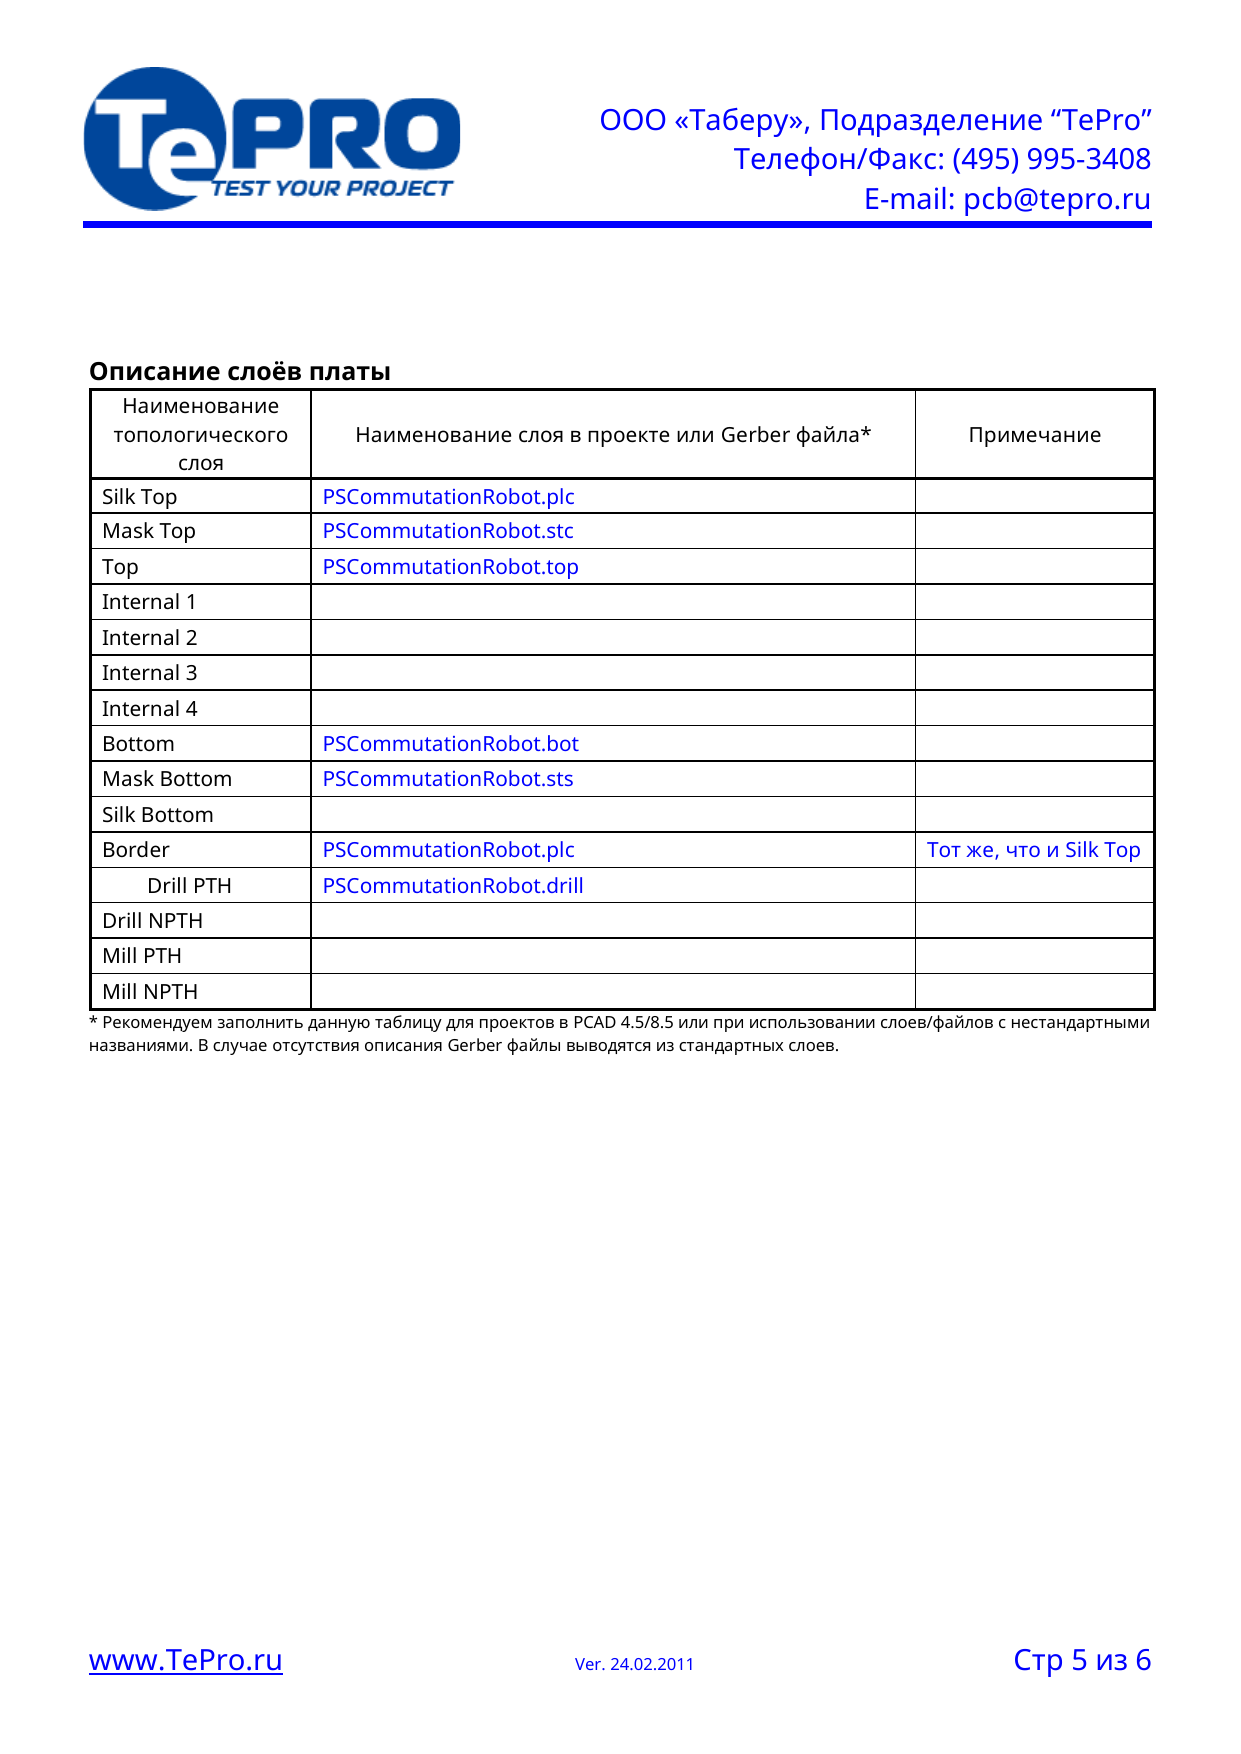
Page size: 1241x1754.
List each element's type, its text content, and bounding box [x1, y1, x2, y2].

table_cell Mill NPTH [92, 974, 310, 1008]
table_cell PSCommutationRobot.sts [312, 762, 915, 796]
table_cell PSCommutationRobot.drill [312, 868, 915, 902]
table_cell [312, 797, 915, 831]
table_cell Bottom [92, 726, 310, 760]
table_cell Тот же, что и Silk Top [916, 833, 1153, 866]
table_cell [312, 656, 915, 689]
table_cell PSCommutationRobot.top [312, 549, 915, 583]
table_cell [916, 762, 1153, 796]
table_cell [916, 868, 1153, 902]
table_cell [312, 585, 915, 618]
table_header Наименование топологического слоя [92, 391, 310, 477]
table_cell [916, 726, 1153, 760]
table_cell [312, 939, 915, 973]
table_cell Internal 3 [92, 656, 310, 689]
table_cell Internal 2 [92, 620, 310, 654]
table_cell Internal 1 [92, 585, 310, 618]
table_cell [916, 585, 1153, 618]
table_cell [916, 656, 1153, 689]
table_cell [312, 974, 915, 1008]
table_cell Drill PTH [92, 868, 310, 902]
table_cell Top [92, 549, 310, 583]
table_cell [916, 691, 1153, 725]
table_cell [916, 939, 1153, 973]
table_cell PSCommutationRobot.stc [312, 514, 915, 548]
table_cell [916, 480, 1153, 512]
table_cell Drill NPTH [92, 903, 310, 937]
picture [83, 67, 461, 211]
table_cell PSCommutationRobot.bot [312, 726, 915, 760]
table_cell Mask Top [92, 514, 310, 548]
table_cell [916, 620, 1153, 654]
table_cell PSCommutationRobot.plc [312, 833, 915, 866]
table_cell PSCommutationRobot.plc [312, 480, 915, 512]
table_cell [916, 903, 1153, 937]
table_cell [916, 549, 1153, 583]
table_cell Internal 4 [92, 691, 310, 725]
table_header Наименование слоя в проекте или Gerber файла* [312, 391, 915, 477]
table_cell Mask Bottom [92, 762, 310, 796]
table_cell [916, 797, 1153, 831]
table_cell Silk Bottom [92, 797, 310, 831]
table_cell Mill PTH [92, 939, 310, 973]
table_cell [312, 620, 915, 654]
table_header Примечание [916, 391, 1153, 477]
text Описание слоёв платы [89, 354, 1152, 388]
table_cell Silk Top [92, 480, 310, 512]
table_cell [916, 974, 1153, 1008]
table_cell [916, 514, 1153, 548]
text * Рекомендуем заполнить данную таблицу для проектов в PCAD 4.5/8.5 или при использовании слоев/файлов с нестандартными названиями. В случае отсутствия описания Gerber файлы выводятся из стандартных слоев. [89, 1011, 1152, 1056]
table_cell [312, 691, 915, 725]
table_cell [312, 903, 915, 937]
table_cell Border [92, 833, 310, 866]
